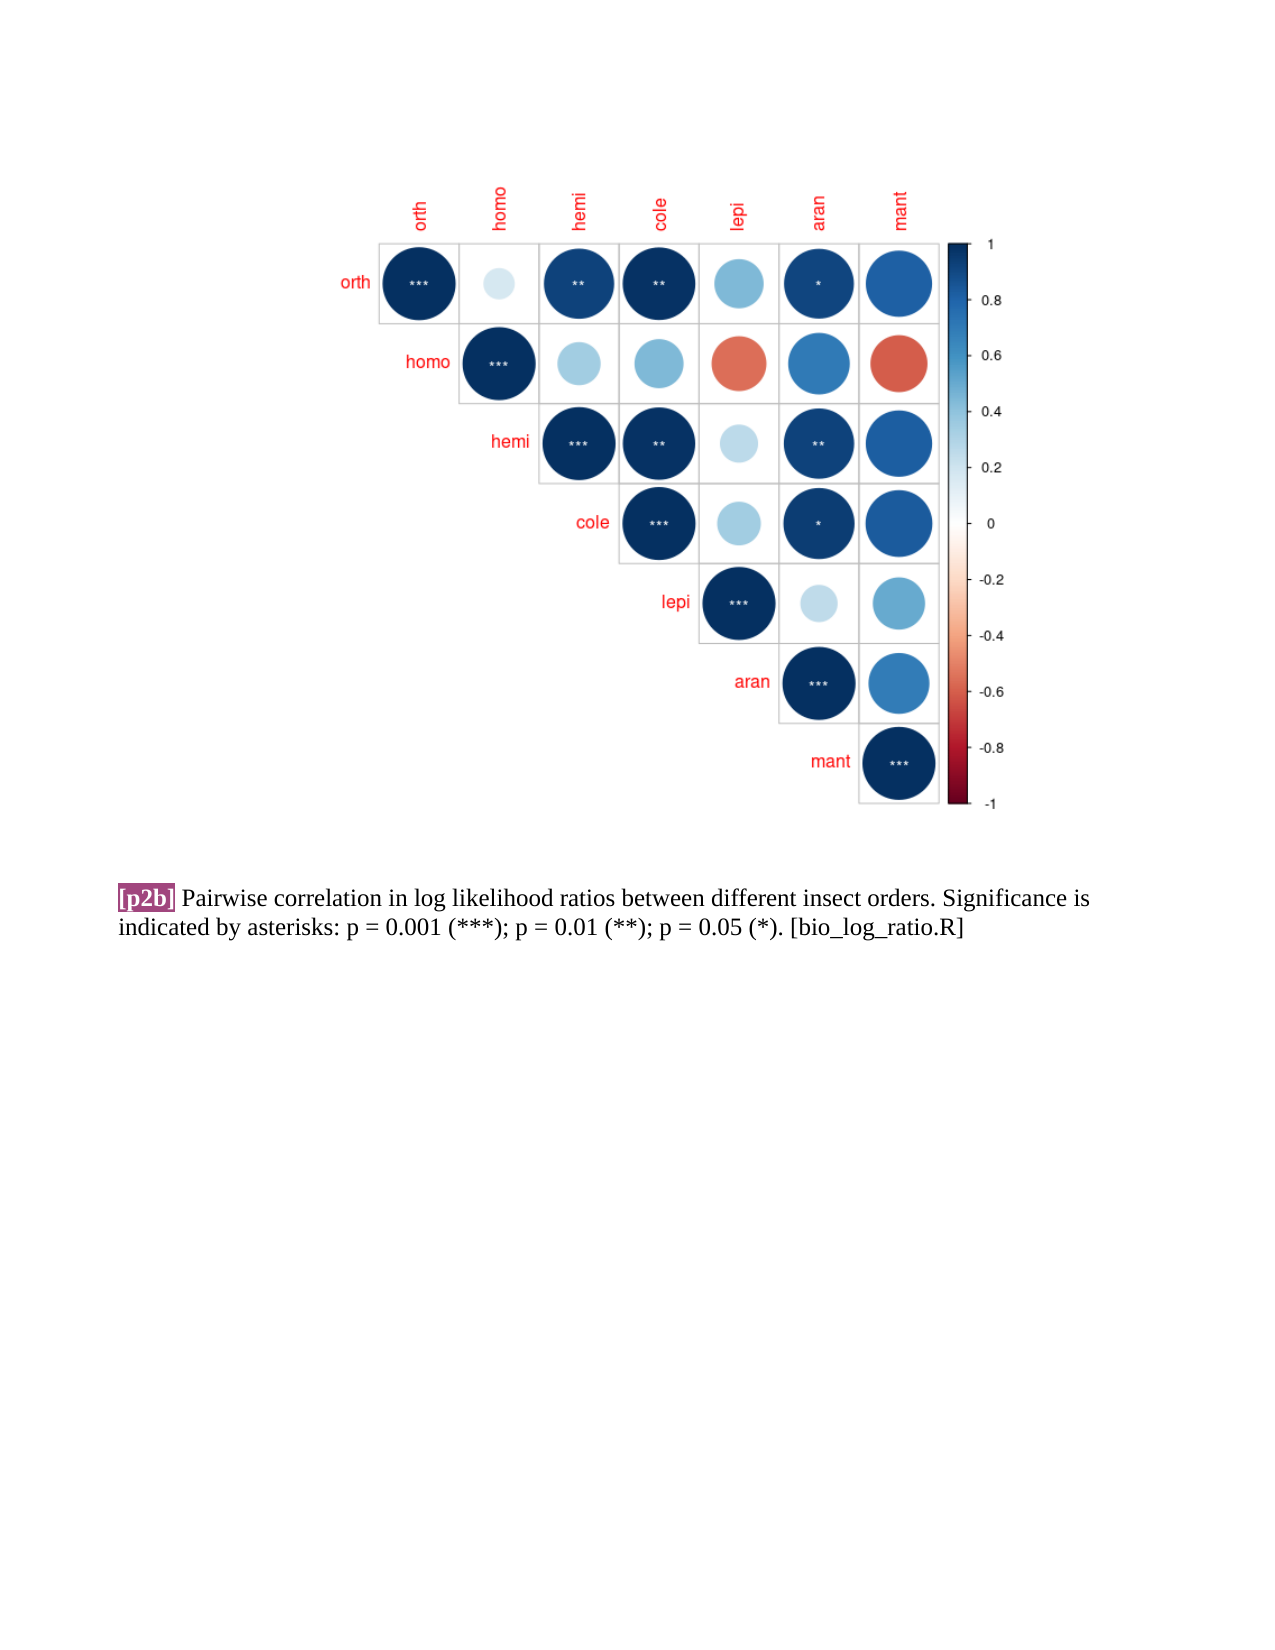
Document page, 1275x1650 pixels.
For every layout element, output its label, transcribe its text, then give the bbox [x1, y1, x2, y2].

text [p2b] Pairwise correlation in log likelihood ratios between different insect orders. Significance is indicated by asterisks: p = 0.001 (***); p = 0.01 (**); p = 0.05 (*). [bio_log_ratio.R] [118, 883, 1157, 941]
picture [252, 118, 1023, 855]
